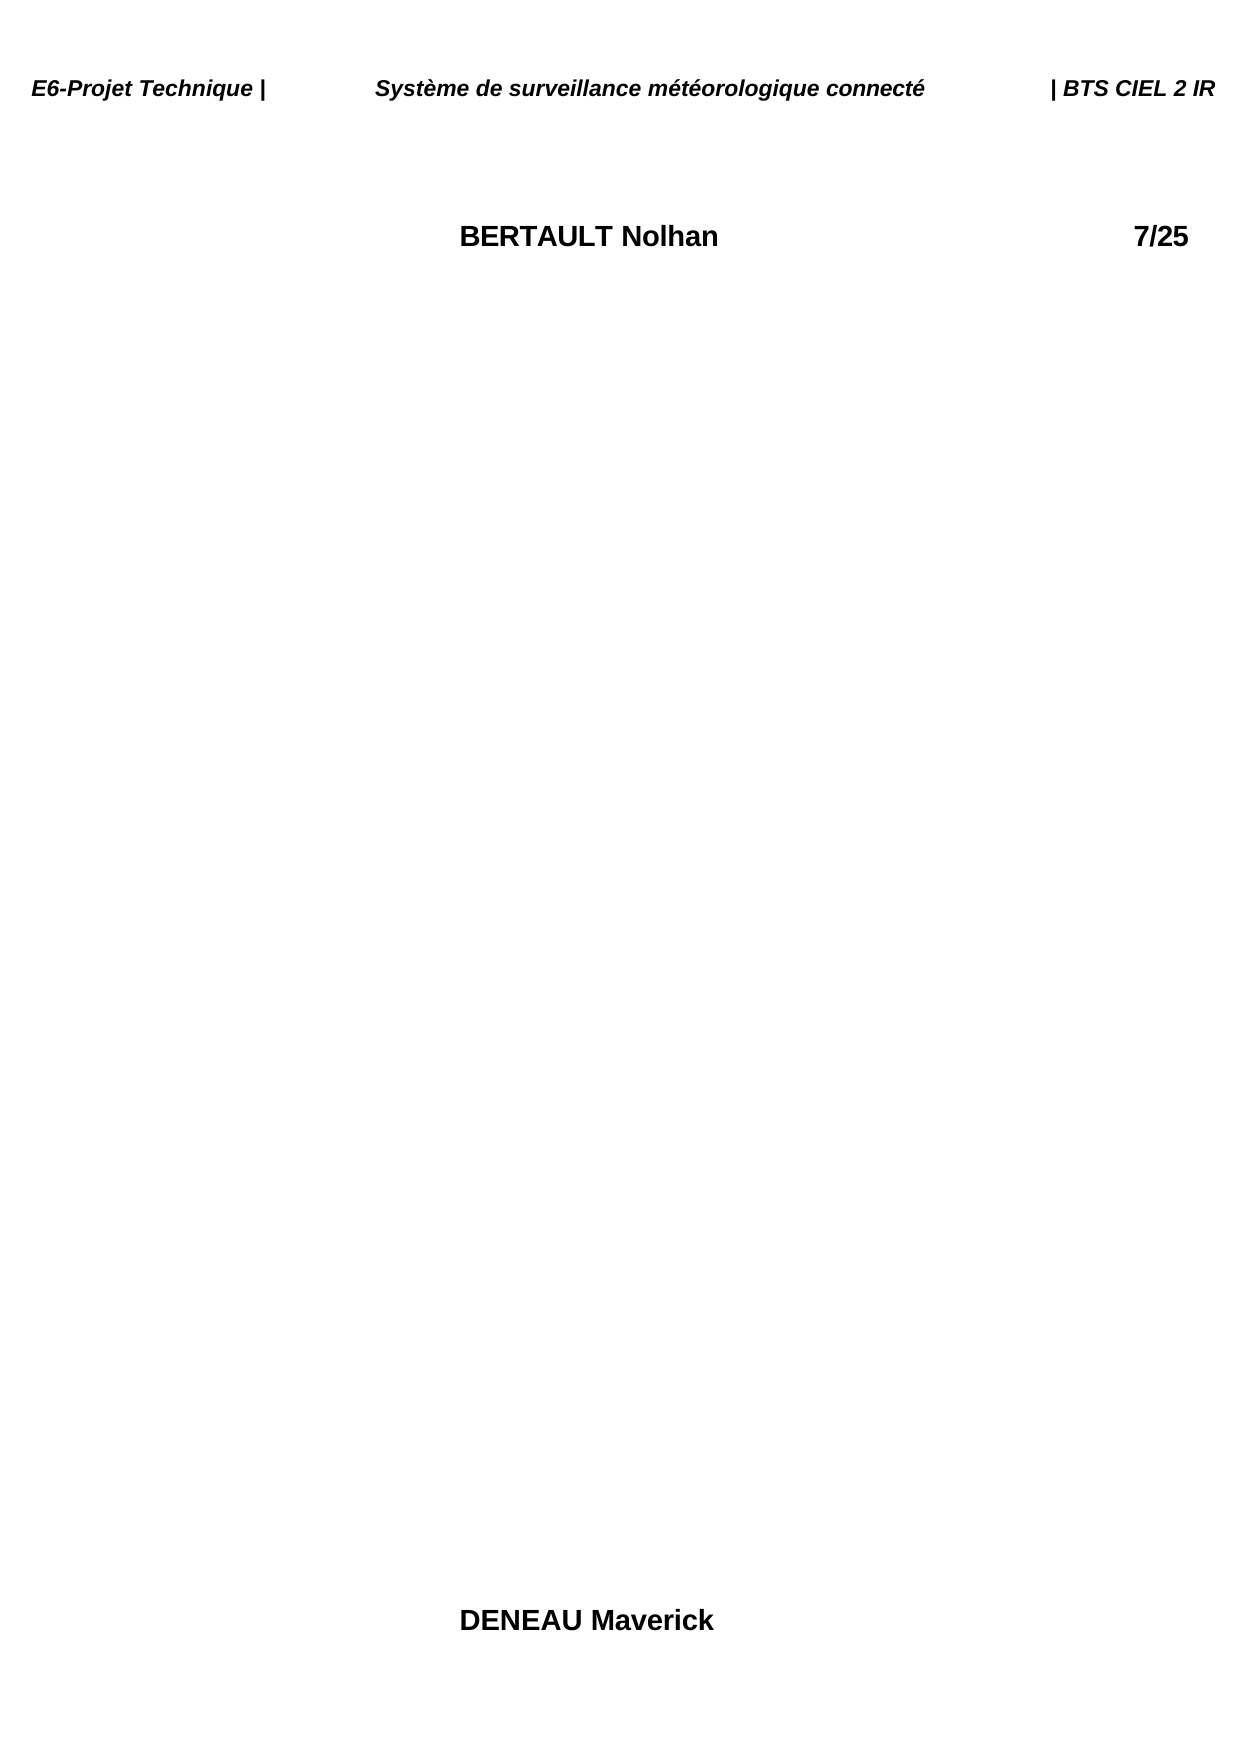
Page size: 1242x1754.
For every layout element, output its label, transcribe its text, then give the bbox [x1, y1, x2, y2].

text BERTAULT Nolhan 7/25 [459, 219, 1242, 253]
